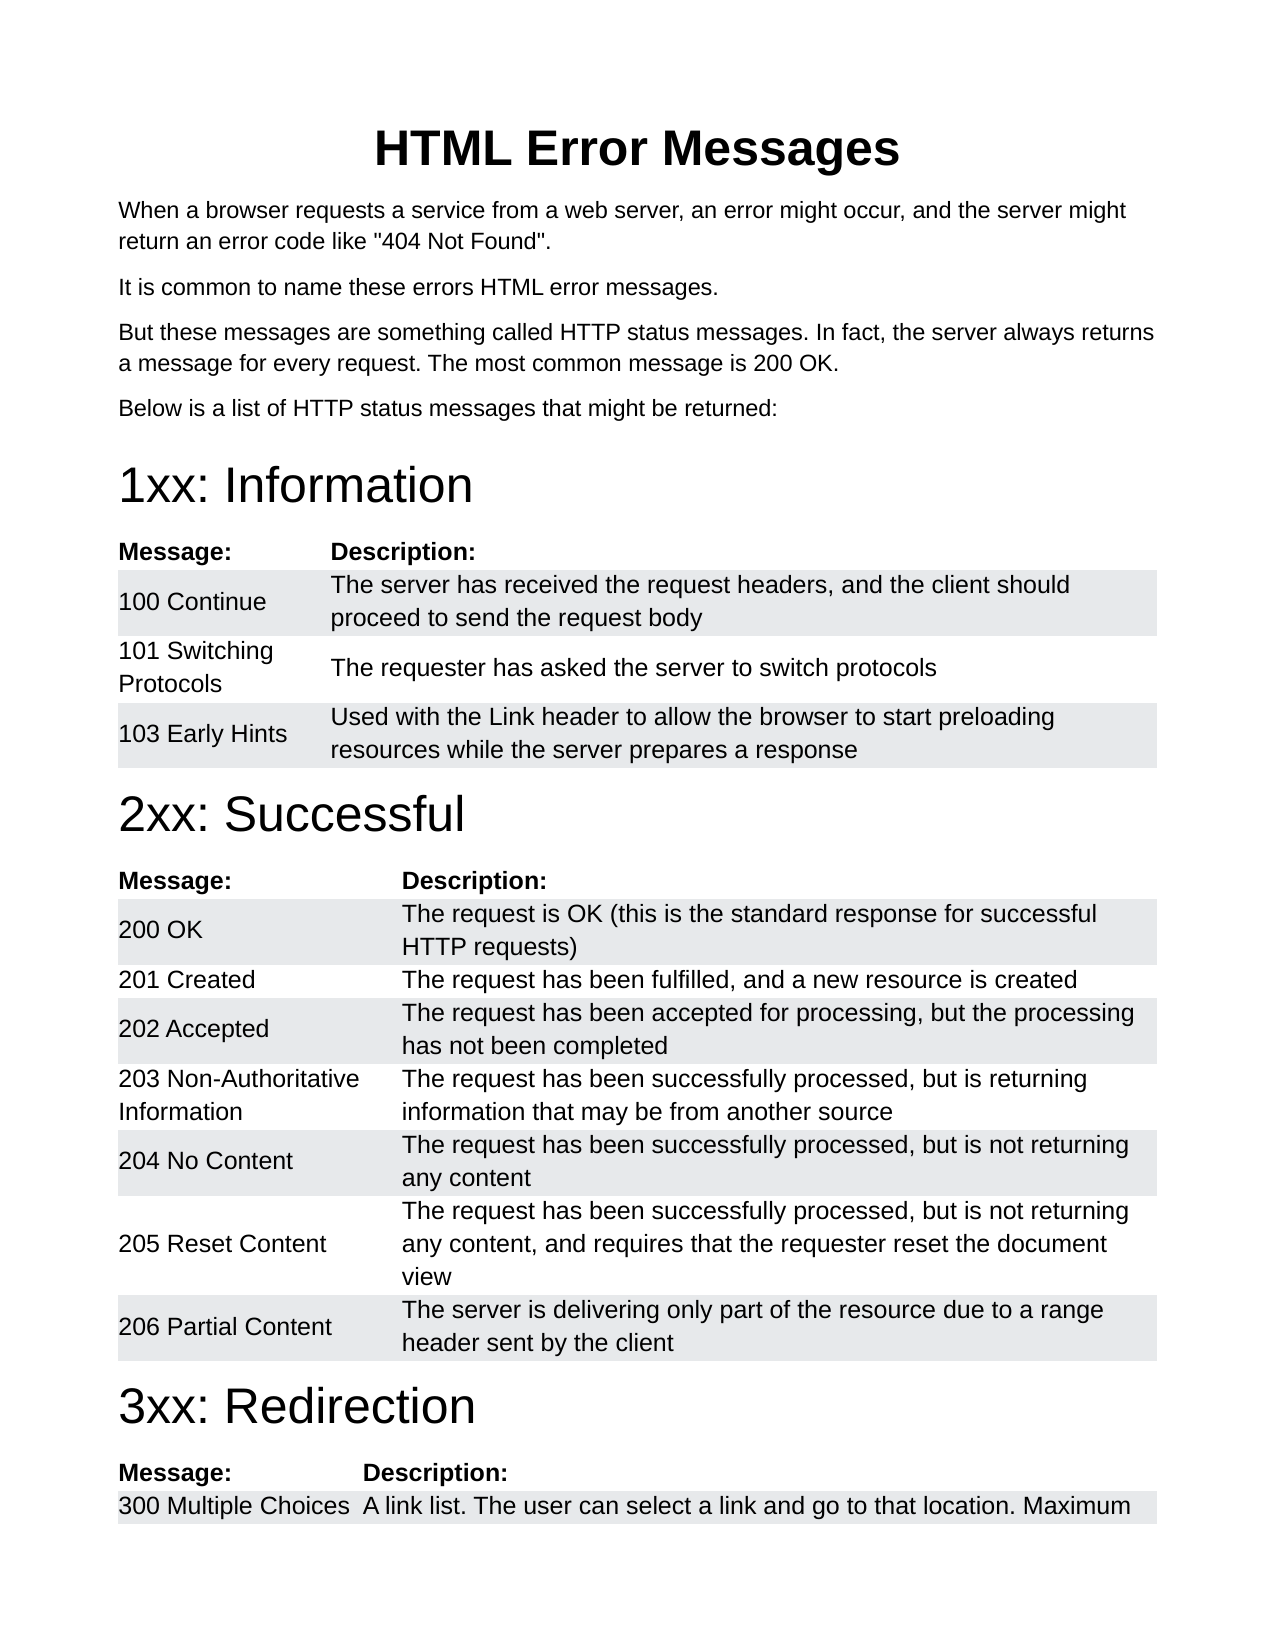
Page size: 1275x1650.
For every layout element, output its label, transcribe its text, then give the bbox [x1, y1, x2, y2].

text But these messages are something called HTTP status messages. In fact, the server always returns a message for every request. The most common message is 200 OK. [118, 318, 1157, 376]
table_cell The request has been accepted for processing, but the processing has not been completed [402, 998, 1157, 1064]
table_header Description: [402, 866, 1157, 899]
table_cell 200 OK [118, 899, 402, 965]
subtitle 3xx: Redirection [118, 1377, 1157, 1434]
table_cell 203 Non-Authoritative Information [118, 1064, 402, 1130]
table_cell The server has received the request headers, and the client should proceed to send the request body [330, 570, 1157, 636]
table_cell 101 Switching Protocols [118, 636, 330, 702]
table_header Description: [330, 537, 1157, 570]
table_cell 300 Multiple Choices [118, 1491, 363, 1524]
subtitle HTML Error Messages [118, 118, 1157, 176]
subtitle 2xx: Successful [118, 784, 1157, 842]
table_cell 206 Partial Content [118, 1295, 402, 1361]
table_cell Used with the Link header to allow the browser to start preloading resources while the server prepares a response [330, 703, 1157, 768]
table_header Message: [118, 537, 330, 570]
table_cell The request has been successfully processed, but is returning information that may be from another source [402, 1064, 1157, 1130]
table_cell 103 Early Hints [118, 703, 330, 768]
table_cell 204 No Content [118, 1130, 402, 1196]
table_cell The request has been successfully processed, but is not returning any content [402, 1130, 1157, 1196]
text When a browser requests a service from a web server, an error might occur, and the server might return an error code like "404 Not Found". [118, 197, 1157, 254]
table_cell The request has been fulfilled, and a new resource is created [402, 965, 1157, 998]
table_header Message: [118, 1458, 363, 1491]
table_cell The server is delivering only part of the resource due to a range header sent by the client [402, 1295, 1157, 1361]
subtitle 1xx: Information [118, 456, 1157, 513]
table_header Description: [363, 1458, 1157, 1491]
table_cell The request is OK (this is the standard response for successful HTTP requests) [402, 899, 1157, 965]
table_cell The request has been successfully processed, but is not returning any content, and requires that the requester reset the document view [402, 1196, 1157, 1295]
text Below is a list of HTTP status messages that might be returned: [118, 394, 1157, 421]
table_header Message: [118, 866, 402, 899]
text It is common to name these errors HTML error messages. [118, 273, 1157, 300]
table_cell 201 Created [118, 965, 402, 998]
table_cell 202 Accepted [118, 998, 402, 1064]
table_cell 205 Reset Content [118, 1196, 402, 1295]
table_cell The requester has asked the server to switch protocols [330, 636, 1157, 702]
table_cell 100 Continue [118, 570, 330, 636]
table_cell A link list. The user can select a link and go to that location. Maximum [363, 1491, 1157, 1524]
